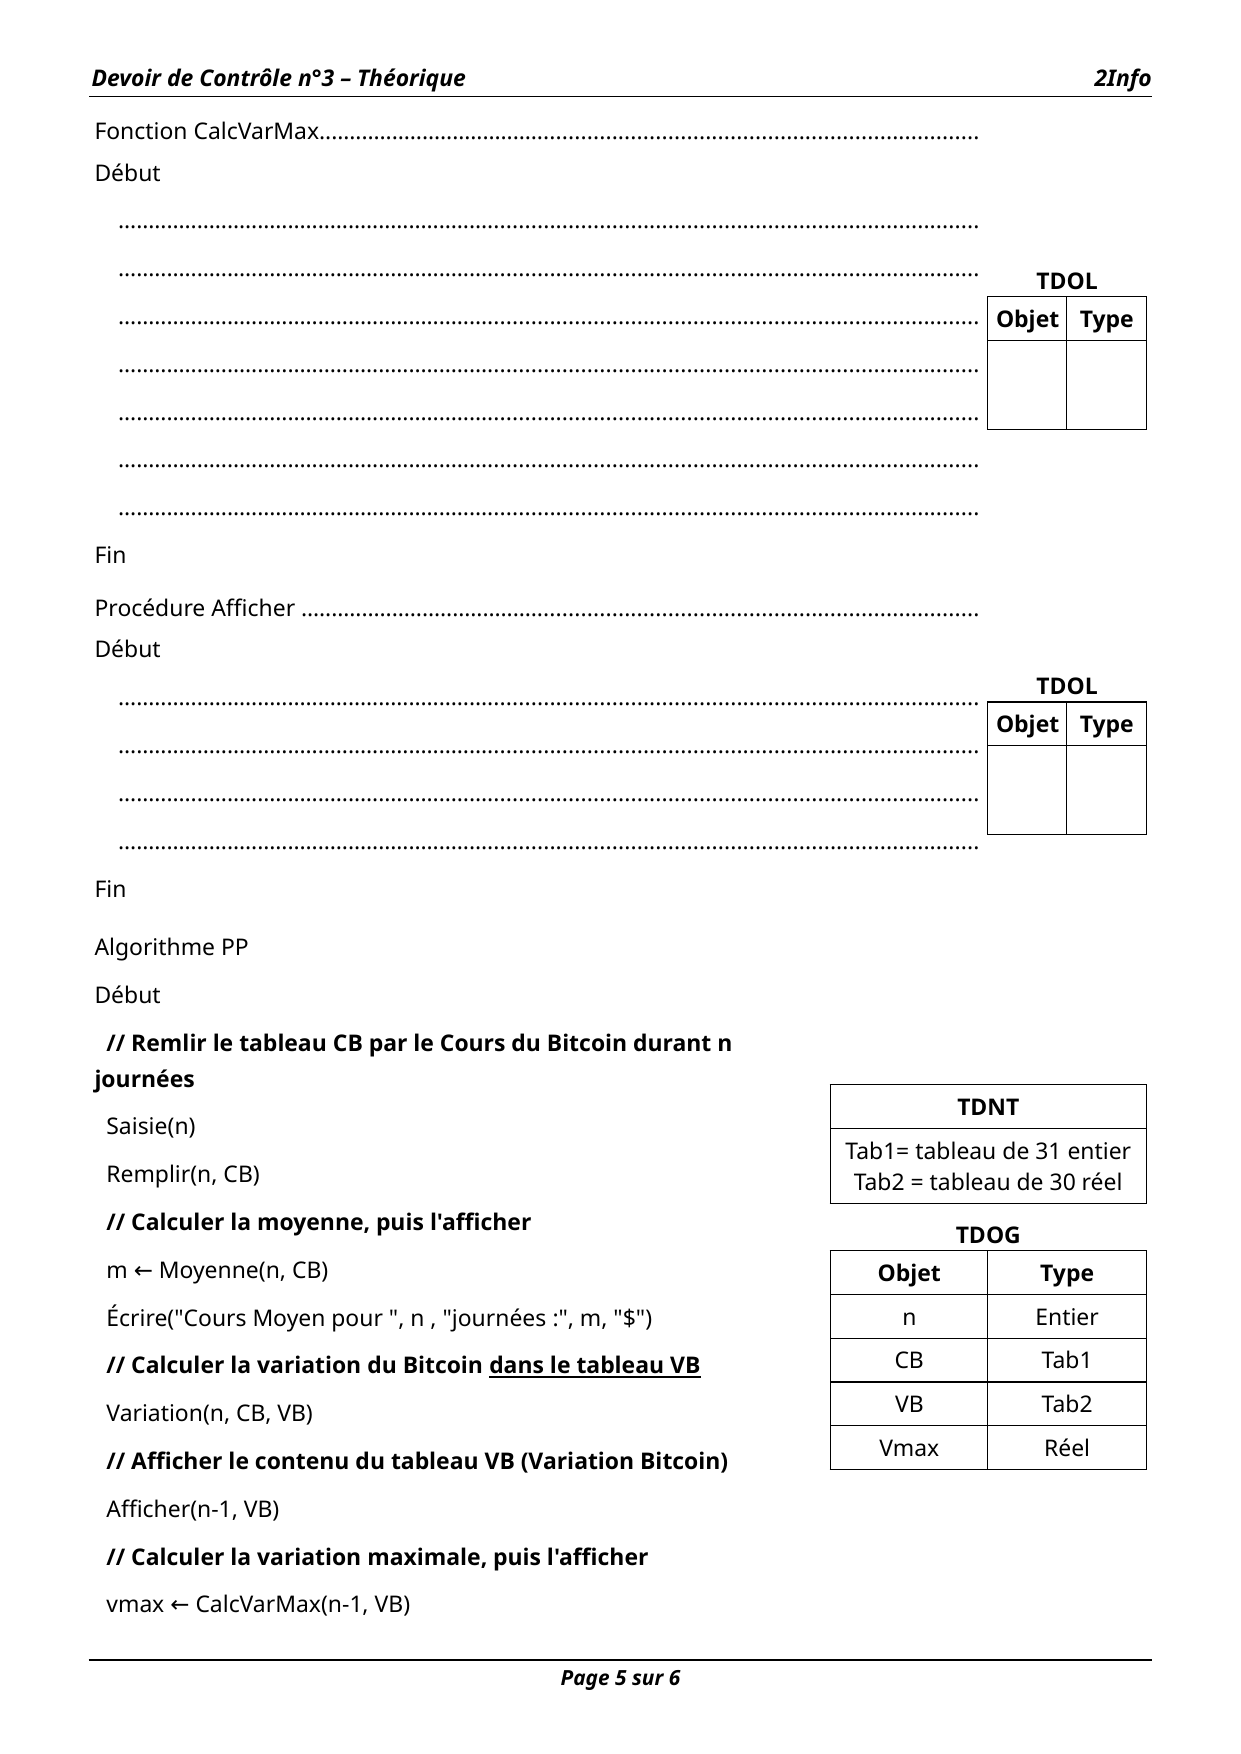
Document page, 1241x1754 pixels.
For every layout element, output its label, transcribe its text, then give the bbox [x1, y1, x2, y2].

table_cell n [831, 1295, 987, 1338]
table_header TDNT [831, 1085, 1146, 1128]
table_header Type [988, 1251, 1146, 1294]
table_cell Procédure Afficher Début Fin [89, 586, 982, 919]
table_cell Entier [988, 1295, 1146, 1338]
table_header Algorithme PP Début // Remlir le tableau CB par le Cours du Bitcoin durant n journées Saisie(n) Remplir(n, CB) // Calculer la moyenne, puis l'afficher m ← Moyenne(n, CB) Écrire("Cours Moyen pour ", n , "journées :", m, "$") // Calculer la variation du Bitcoin dans le tableau VB Variation(n, CB, VB) // Afficher le contenu du tableau VB (Variation Bitcoin) Afficher(n-1, VB) // Calculer la variation maximale, puis l'afficher vmax ← CalcVarMax(n-1, VB) [89, 919, 824, 1635]
table_header Objet [831, 1251, 987, 1294]
table_cell CB [831, 1339, 987, 1381]
table_cell VB [831, 1383, 987, 1425]
table_cell Tab2 [988, 1383, 1146, 1425]
table_cell Fonction CalcVarMax Début Fin [89, 109, 982, 586]
table_cell [1067, 341, 1146, 428]
table_header TDOG [824, 919, 1152, 1635]
table_header Type [1067, 703, 1146, 745]
table_cell Vmax [831, 1426, 987, 1469]
table_cell Tab1 [988, 1339, 1146, 1381]
table_cell TDOL [982, 586, 1152, 919]
table_cell Tab1= tableau de 31 entier Tab2 = tableau de 30 réel [831, 1129, 1146, 1203]
table_header Objet [988, 703, 1066, 745]
table_cell [988, 746, 1066, 834]
table_header Type [1067, 297, 1146, 340]
table_header Objet [988, 297, 1066, 340]
table_cell [988, 341, 1066, 428]
table_cell [1067, 746, 1146, 834]
table_cell Réel [988, 1426, 1146, 1469]
table_cell TDOL [982, 109, 1152, 586]
